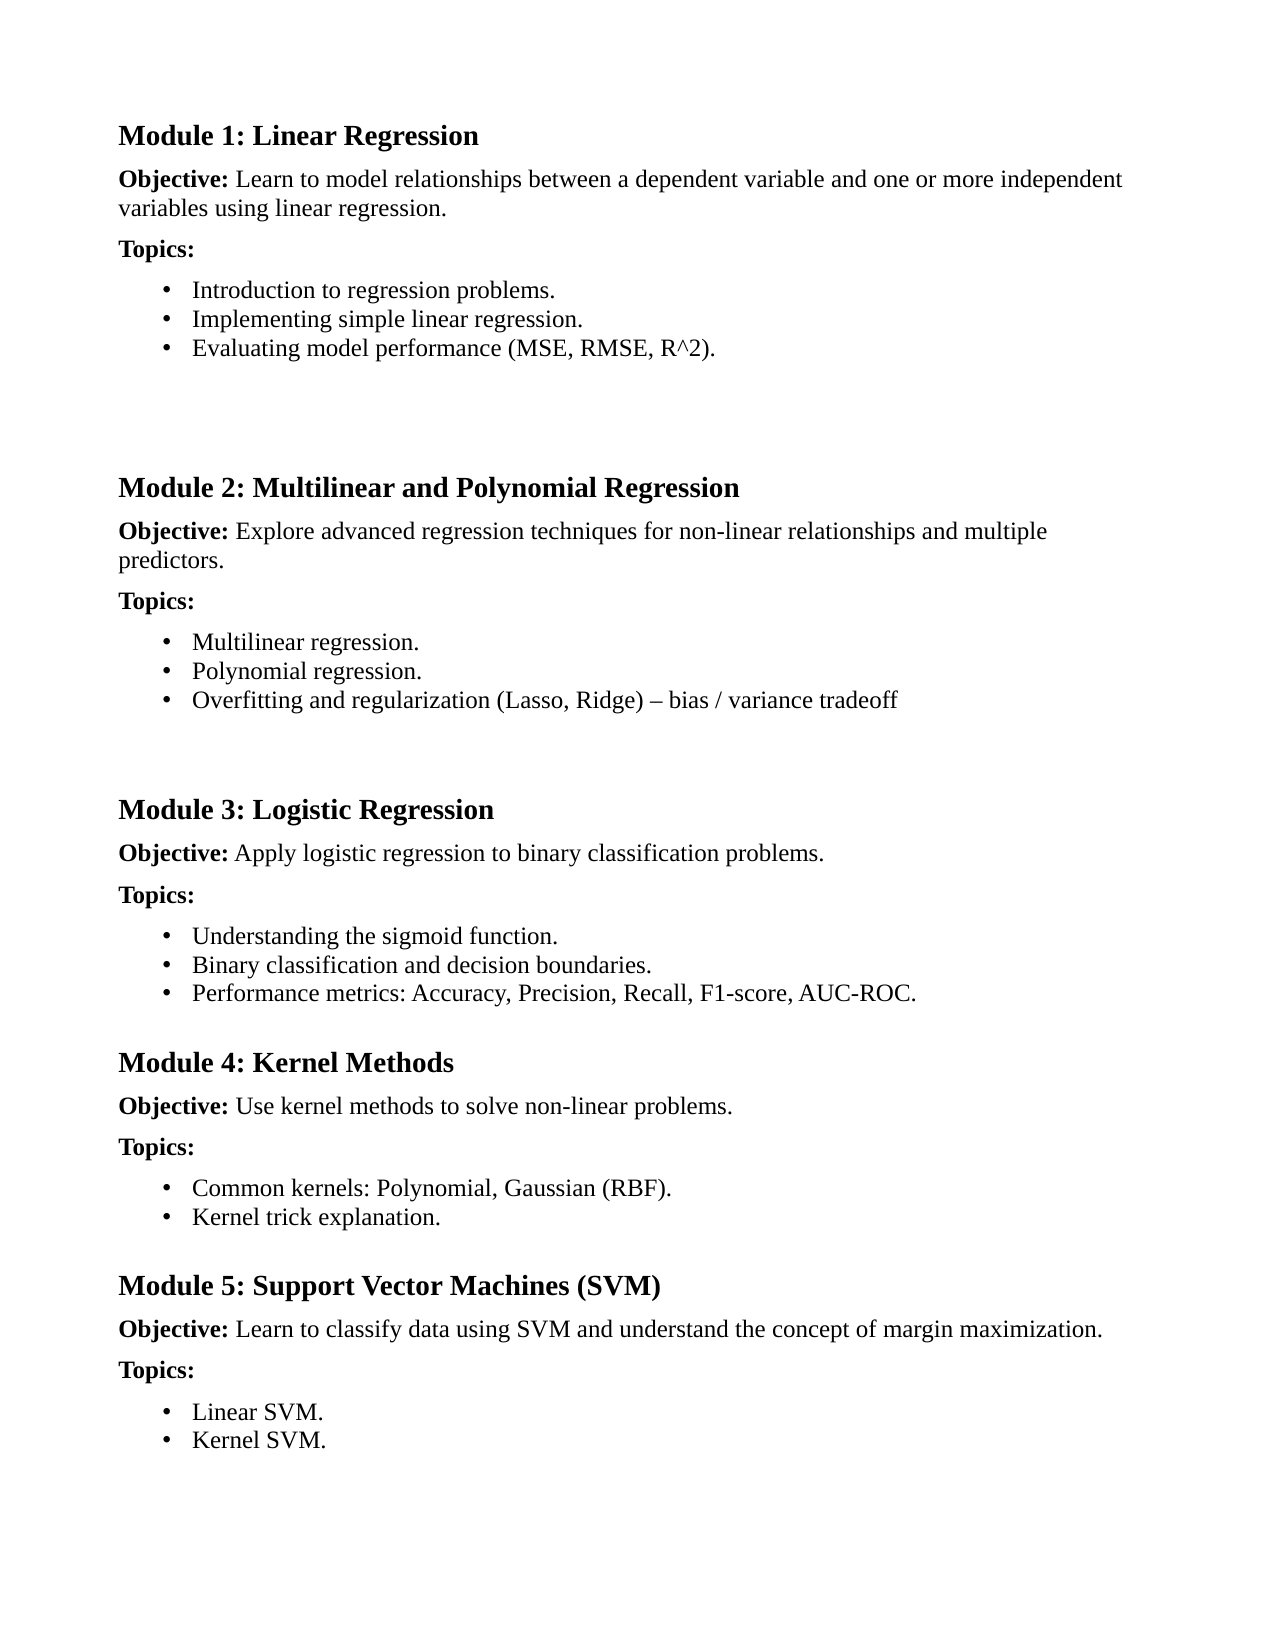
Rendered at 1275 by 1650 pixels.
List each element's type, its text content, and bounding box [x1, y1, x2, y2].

subtitle Module 1: Linear Regression [118, 118, 1157, 152]
text Objective: Learn to model relationships between a dependent variable and one or more independent variables using linear regression. [118, 164, 1157, 222]
list Common kernels: Polynomial, Gaussian (RBF). [162, 1173, 1157, 1202]
list Multilinear regression. [162, 627, 1157, 656]
list Evaluating model performance (MSE, RMSE, R^2). [162, 333, 1157, 362]
text Objective: Use kernel methods to solve non-linear problems. [118, 1091, 1157, 1119]
list Implementing simple linear regression. [162, 304, 1157, 333]
list Kernel SVM. [162, 1426, 1157, 1454]
subtitle Module 2: Multilinear and Polynomial Regression [118, 470, 1157, 504]
list Understanding the sigmoid function. [162, 921, 1157, 950]
text Topics: [118, 880, 1157, 908]
subtitle Module 4: Kernel Methods [118, 1045, 1157, 1078]
list Overfitting and regularization (Lasso, Ridge) – bias / variance tradeoff [162, 685, 1157, 714]
list Linear SVM. [162, 1397, 1157, 1426]
text Topics: [118, 234, 1157, 263]
text Topics: [118, 1132, 1157, 1161]
text Topics: [118, 586, 1157, 615]
list Polynomial regression. [162, 656, 1157, 685]
list Introduction to regression problems. [162, 275, 1157, 304]
list Binary classification and decision boundaries. [162, 950, 1157, 978]
subtitle Module 3: Logistic Regression [118, 792, 1157, 826]
text Objective: Apply logistic regression to binary classification problems. [118, 838, 1157, 867]
text Objective: Learn to classify data using SVM and understand the concept of margin maximization. [118, 1314, 1157, 1343]
text Topics: [118, 1356, 1157, 1384]
list Kernel trick explanation. [162, 1202, 1157, 1231]
list Performance metrics: Accuracy, Precision, Recall, F1-score, AUC-ROC. [162, 978, 1157, 1007]
subtitle Module 5: Support Vector Machines (SVM) [118, 1268, 1157, 1302]
text Objective: Explore advanced regression techniques for non-linear relationships and multiple predictors. [118, 516, 1157, 574]
